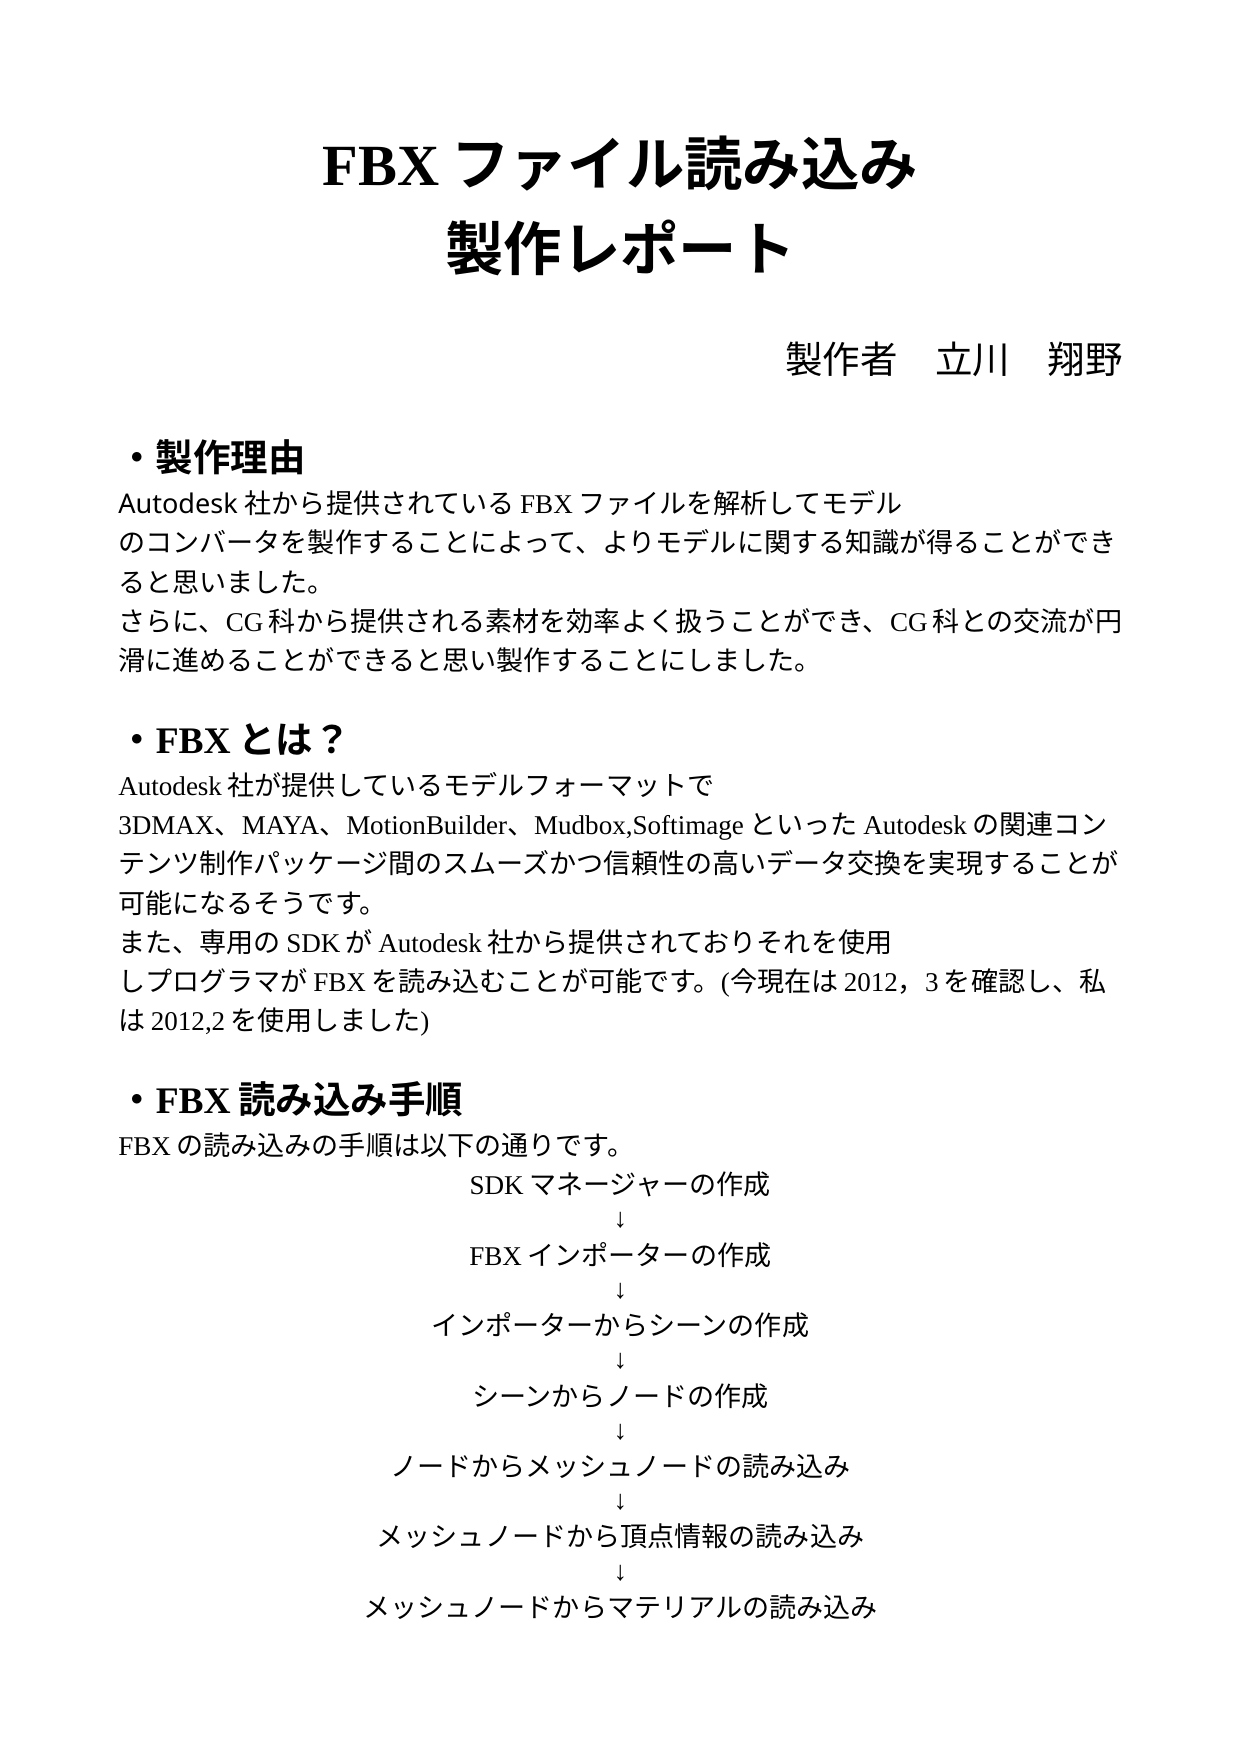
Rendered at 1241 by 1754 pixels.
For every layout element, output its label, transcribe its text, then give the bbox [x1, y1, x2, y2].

text シーンからノードの作成 [118, 1374, 1122, 1414]
text 製作者 立川 翔野 [118, 330, 1122, 384]
text FBXの読み込みの手順は以下の通りです。 [118, 1124, 1122, 1163]
text また、専用のSDKがAutodesk社から提供されておりそれを使用 [118, 921, 1122, 960]
text SDKマネージャーの作成 [118, 1163, 1122, 1203]
text インポーターからシーンの作成 [118, 1304, 1122, 1343]
text FBXインポーターの作成 [118, 1234, 1122, 1273]
text FBXファイル読み込み [118, 118, 1122, 203]
text ↓ [118, 1484, 1122, 1515]
text ・製作理由 [118, 428, 1122, 482]
text 製作レポート [118, 203, 1122, 287]
text ↓ [118, 1343, 1122, 1374]
text メッシュノードから頂点情報の読み込み [118, 1515, 1122, 1555]
text ↓ [118, 1555, 1122, 1586]
text Autodesk 社から提供されているFBXファイルを解析してモデル [118, 482, 1122, 521]
text ↓ [118, 1414, 1122, 1445]
text さらに、CG科から提供される素材を効率よく扱うことができ、CG科との交流が円滑に進めることができると思い製作することにしました。 [118, 600, 1122, 678]
text ノードからメッシュノードの読み込み [118, 1445, 1122, 1484]
text ・FBXとは？ [118, 709, 1122, 764]
text ・FBX読み込み手順 [118, 1070, 1122, 1124]
text しプログラマがFBXを読み込むことが可能です。(今現在は2012，3を確認し、私は2012,2を使用しました) [118, 960, 1122, 1039]
text ↓ [118, 1273, 1122, 1304]
text ↓ [118, 1203, 1122, 1234]
text メッシュノードからマテリアルの読み込み [118, 1586, 1122, 1625]
text Autodesk社が提供しているモデルフォーマットで3DMAX、MAYA、MotionBuilder、Mudbox,SoftimageといったAutodeskの関連コンテンツ制作パッケージ間のスムーズかつ信頼性の高いデータ交換を実現することが可能になるそうです。 [118, 764, 1122, 921]
text のコンバータを製作することによって、よりモデルに関する知識が得ることができると思いました。 [118, 521, 1122, 600]
